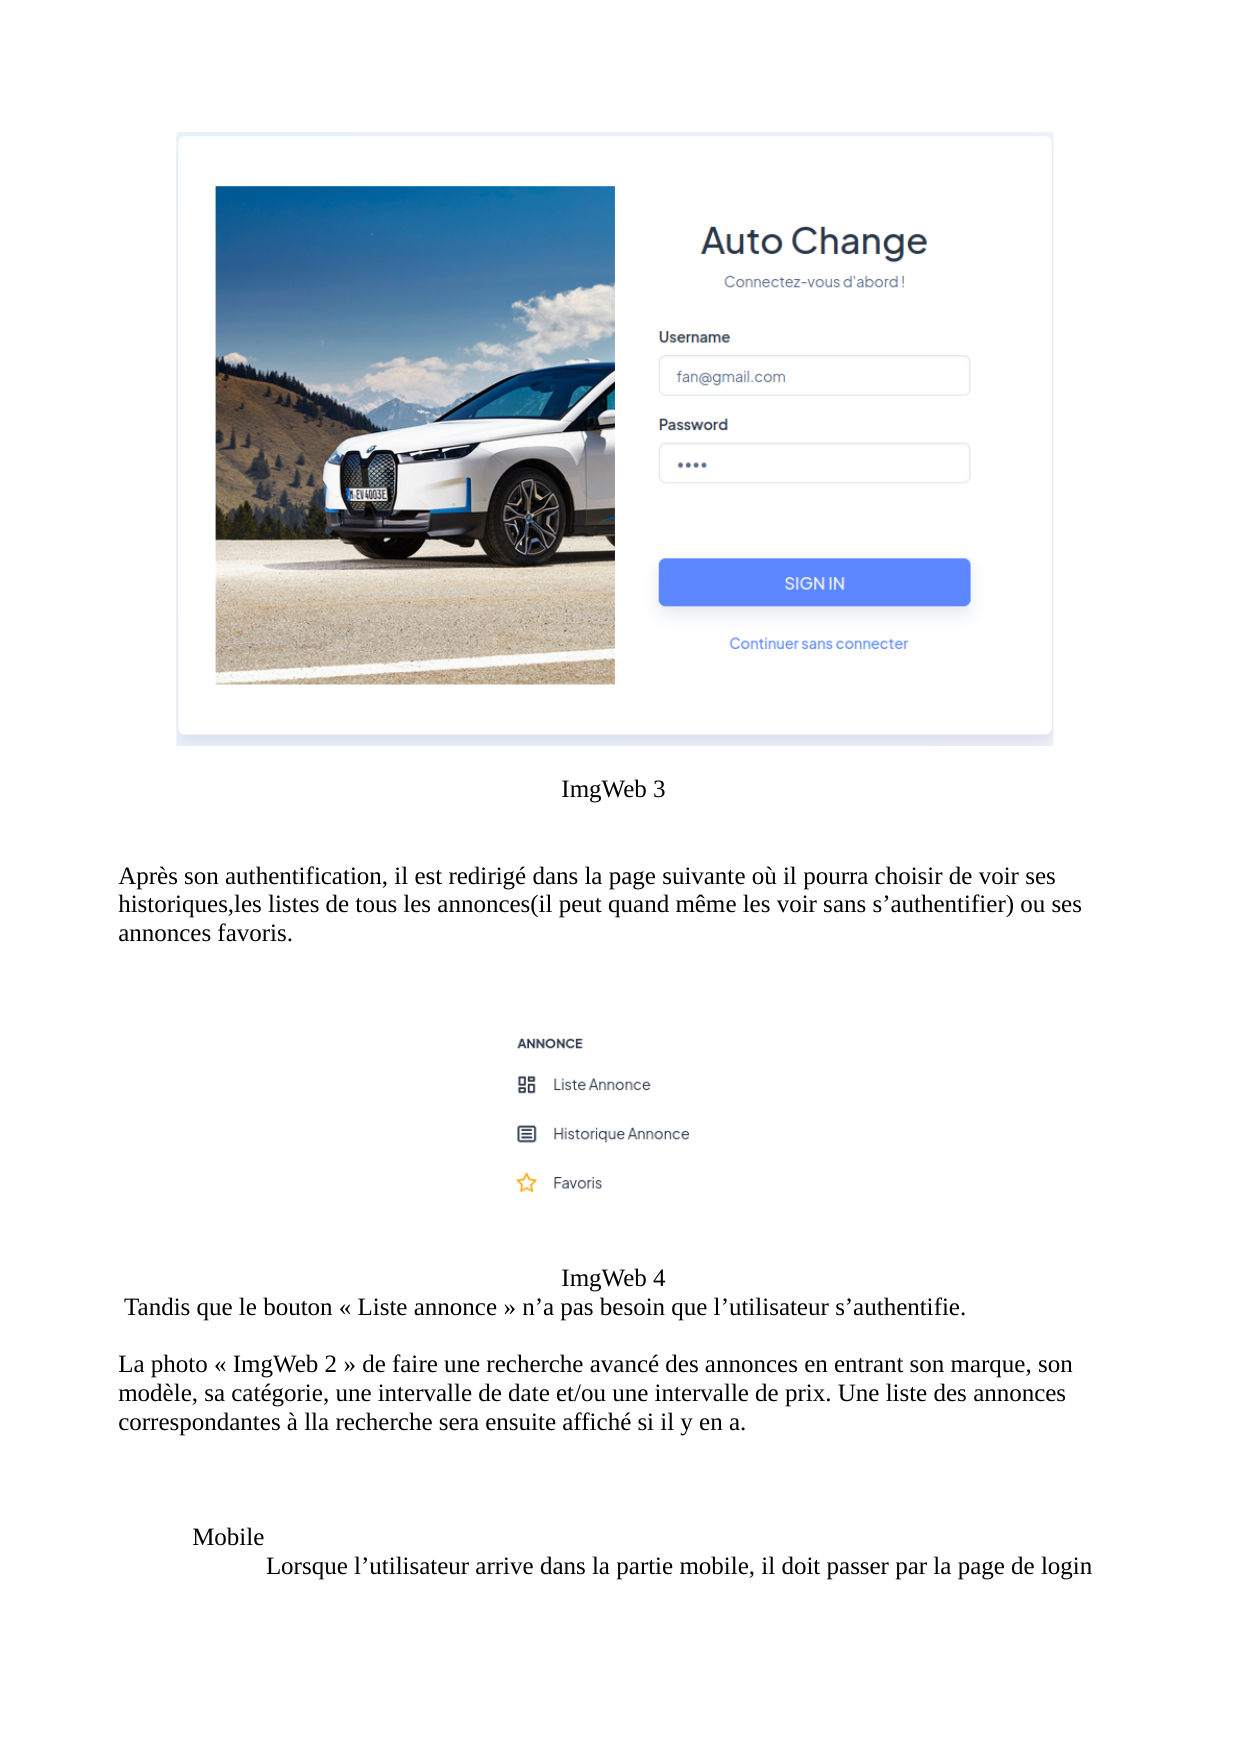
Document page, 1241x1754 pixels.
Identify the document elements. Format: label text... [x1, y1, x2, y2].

text Mobile [118, 1522, 1122, 1551]
text ImgWeb 3 [118, 774, 1122, 803]
text Après son authentification, il est redirigé dans la page suivante où il pourra choisir de voir ses historiques,les listes de tous les annonces(il peut quand même les voir sans s’authentifier) ou ses annonces favoris. [118, 861, 1122, 947]
text Lorsque l’utilisateur arrive dans la partie mobile, il doit passer par la page de login [118, 1551, 1122, 1579]
text La photo « ImgWeb 2 » de faire une recherche avancé des annonces en entrant son marque, son modèle, sa catégorie, une intervalle de date et/ou une intervalle de prix. Une liste des annonces correspondantes à lla recherche sera ensuite affiché si il y en a. [118, 1349, 1122, 1436]
text Tandis que le bouton « Liste annonce » n’a pas besoin que l’utilisateur s’authentifie. [118, 1292, 1122, 1321]
text ImgWeb 4 [118, 1263, 1122, 1292]
picture [176, 132, 1054, 746]
picture [482, 975, 759, 1222]
